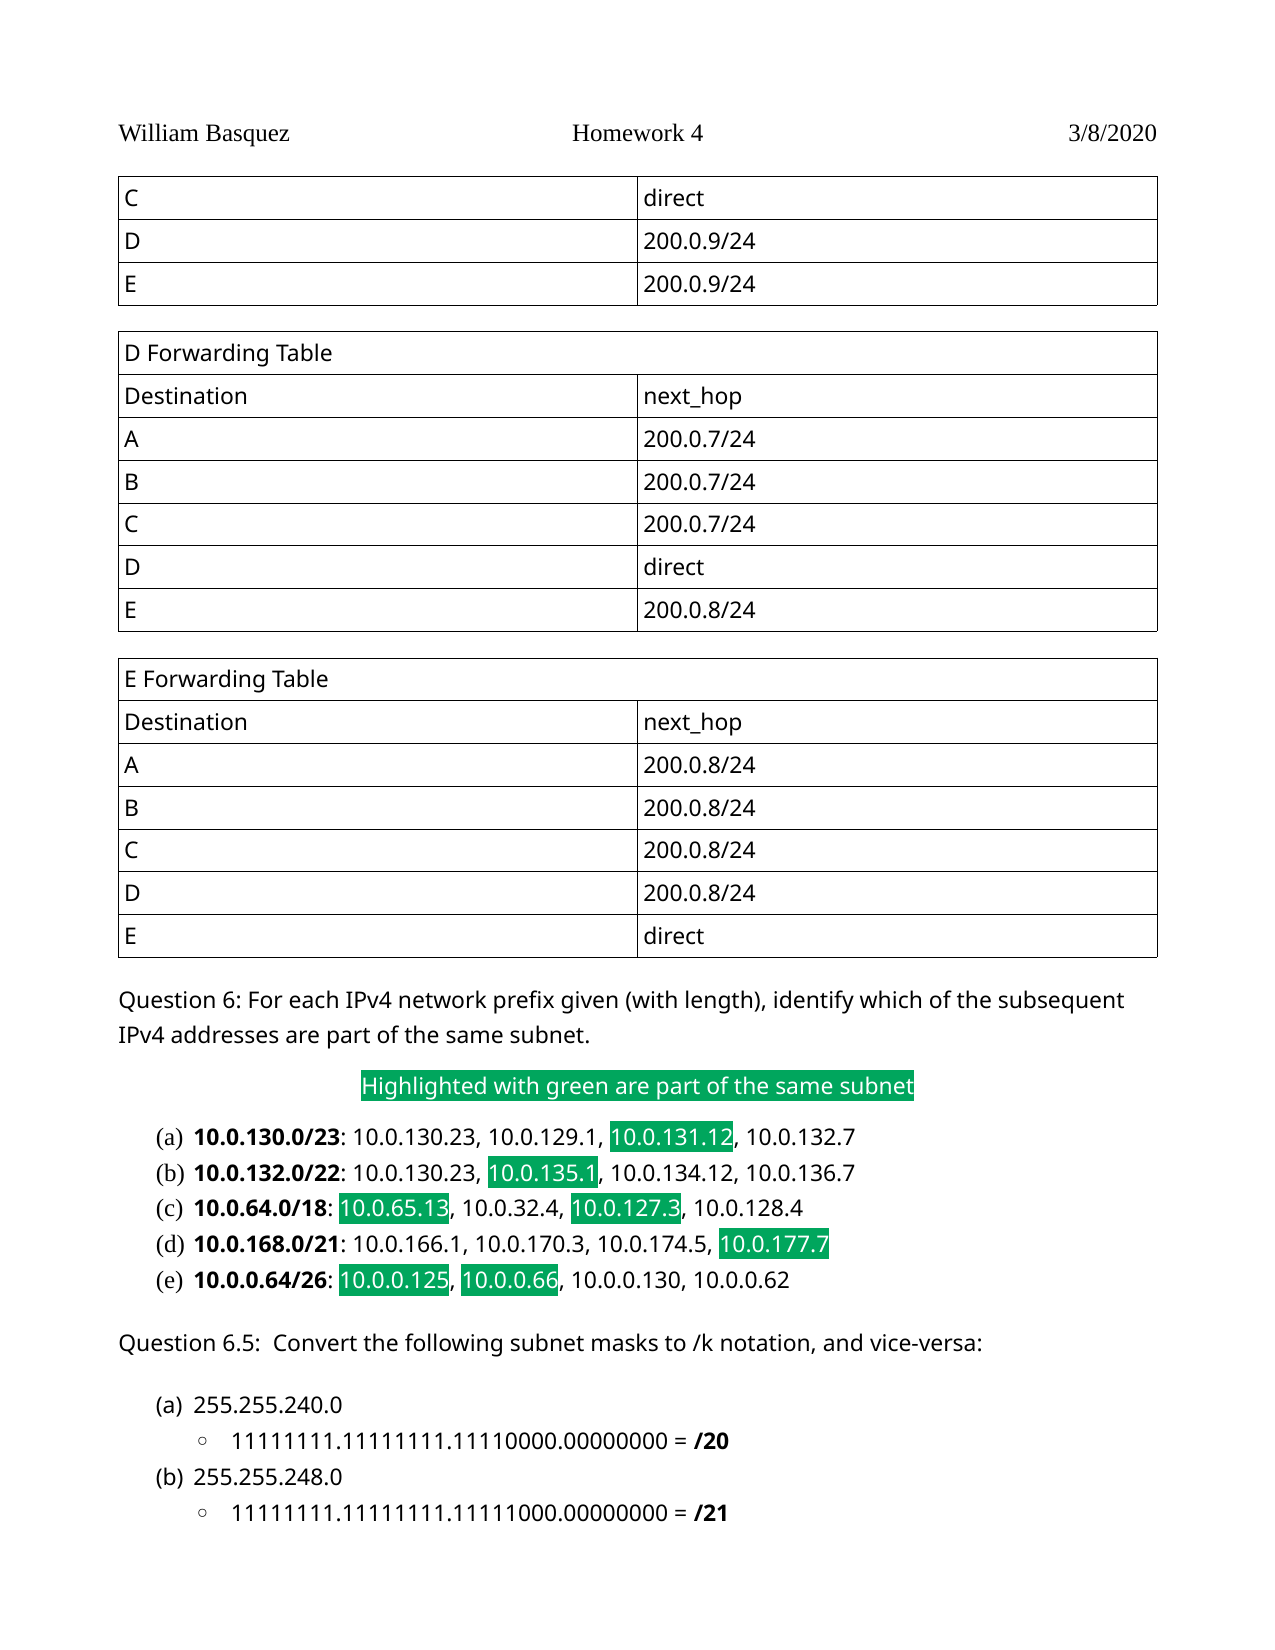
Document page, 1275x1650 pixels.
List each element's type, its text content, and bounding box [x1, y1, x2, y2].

table_cell C [119, 830, 637, 871]
table_cell D [119, 220, 637, 262]
list 10.0.132.0/22: 10.0.130.23, 10.0.135.1, 10.0.134.12, 10.0.136.7 [156, 1156, 1157, 1188]
table_cell 200.0.9/24 [638, 220, 1157, 262]
table_cell next_hop [638, 375, 1157, 417]
text Question 6.5: Convert the following subnet masks to /k notation, and vice-versa: [118, 1327, 1157, 1358]
table_header D Forwarding Table [119, 332, 1157, 374]
table_cell direct [638, 915, 1157, 957]
table_cell 200.0.7/24 [638, 461, 1157, 502]
table_cell Destination [119, 375, 637, 417]
table_cell E [119, 589, 637, 631]
list 10.0.130.0/23: 10.0.130.23, 10.0.129.1, 10.0.131.12, 10.0.132.7 [156, 1121, 1157, 1152]
text Question 6: For each IPv4 network prefix given (with length), identify which of the subsequent IPv4 addresses are part of the same subnet. [118, 983, 1157, 1051]
table_cell 200.0.8/24 [638, 787, 1157, 829]
table_cell Destination [119, 701, 637, 743]
table_cell D [119, 872, 637, 914]
table_cell A [119, 744, 637, 786]
table_cell direct [638, 546, 1157, 588]
table_cell 200.0.8/24 [638, 830, 1157, 871]
table_cell B [119, 787, 637, 829]
table_cell B [119, 461, 637, 502]
table_cell next_hop [638, 701, 1157, 743]
list 255.255.240.0 [156, 1389, 1157, 1420]
table_cell C [119, 177, 637, 219]
table_cell 200.0.8/24 [638, 589, 1157, 631]
table_cell E [119, 915, 637, 957]
table_cell 200.0.7/24 [638, 504, 1157, 545]
table_header E Forwarding Table [119, 659, 1157, 700]
list 10.0.0.64/26: 10.0.0.125, 10.0.0.66, 10.0.0.130, 10.0.0.62 [156, 1264, 1157, 1296]
text Highlighted with green are part of the same subnet [118, 1070, 1157, 1101]
table_cell direct [638, 177, 1157, 219]
table_cell D [119, 546, 637, 588]
list 10.0.64.0/18: 10.0.65.13, 10.0.32.4, 10.0.127.3, 10.0.128.4 [156, 1192, 1157, 1224]
table_cell 200.0.7/24 [638, 418, 1157, 460]
table_cell 200.0.8/24 [638, 872, 1157, 914]
list 255.255.248.0 [156, 1461, 1157, 1492]
table_cell 200.0.9/24 [638, 263, 1157, 305]
list 10.0.168.0/21: 10.0.166.1, 10.0.170.3, 10.0.174.5, 10.0.177.7 [156, 1228, 1157, 1259]
table_cell E [119, 263, 637, 305]
table_cell C [119, 504, 637, 545]
list 11111111.11111111.11111000.00000000 = /21 [193, 1497, 1157, 1528]
list 11111111.11111111.11110000.00000000 = /20 [193, 1425, 1157, 1456]
table_cell A [119, 418, 637, 460]
table_cell 200.0.8/24 [638, 744, 1157, 786]
